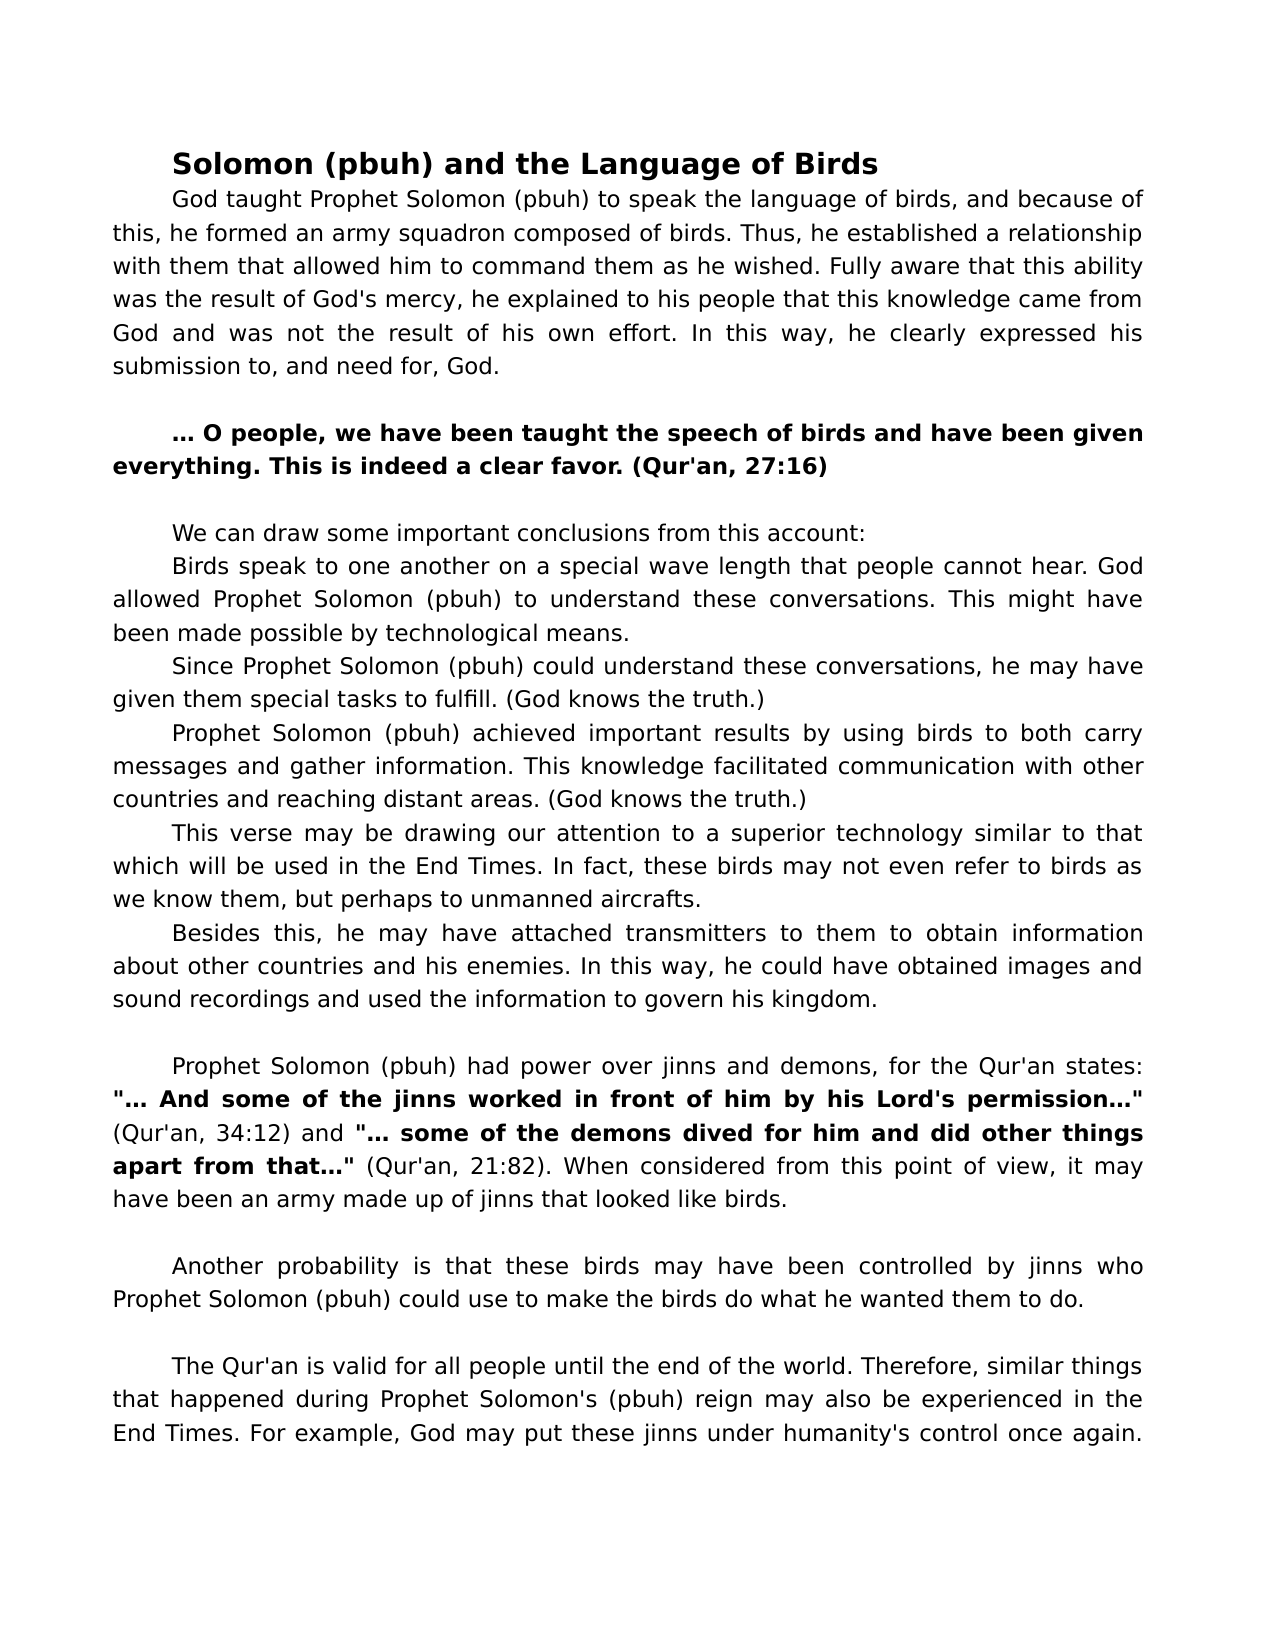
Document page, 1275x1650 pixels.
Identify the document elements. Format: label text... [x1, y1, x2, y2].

text Prophet Solomon (pbuh) achieved important results by using birds to both carry messages and gather information. This knowledge facilitated communication with other countries and reaching distant areas. (God knows the truth.) [112, 714, 1145, 814]
text Besides this, he may have attached transmitters to them to obtain information about other countries and his enemies. In this way, he could have obtained images and sound recordings and used the information to govern his kingdom. [112, 914, 1145, 1014]
text Prophet Solomon (pbuh) had power over jinns and demons, for the Qur'an states: "… And some of the jinns worked in front of him by his Lord's permission…" (Qur'an, 34:12) and "… some of the demons dived for him and did other things apart from that…" (Qur'an, 21:82). When considered from this point of view, it may have been an army made up of jinns that looked like birds. [112, 1048, 1145, 1214]
text Since Prophet Solomon (pbuh) could understand these conversations, he may have given them special tasks to fulfill. (God knows the truth.) [112, 648, 1145, 714]
text We can draw some important conclusions from this account: [112, 514, 1145, 548]
text Birds speak to one another on a special wave length that people cannot hear. God allowed Prophet Solomon (pbuh) to understand these conversations. This might have been made possible by technological means. [112, 548, 1145, 648]
text The Qur'an is valid for all people until the end of the world. Therefore, similar things that happened during Prophet Solomon's (pbuh) reign may also be experienced in the End Times. For example, God may put these jinns under humanity's control once again. [112, 1348, 1145, 1448]
text Solomon (pbuh) and the Language of Birds [112, 148, 1145, 181]
text … O people, we have been taught the speech of birds and have been given everything. This is indeed a clear favor. (Qur'an, 27:16) [112, 414, 1145, 481]
text God taught Prophet Solomon (pbuh) to speak the language of birds, and because of this, he formed an army squadron composed of birds. Thus, he established a relationship with them that allowed him to command them as he wished. Fully aware that this ability was the result of God's mercy, he explained to his people that this knowledge came from God and was not the result of his own effort. In this way, he clearly expressed his submission to, and need for, God. [112, 181, 1145, 381]
text Another probability is that these birds may have been controlled by jinns who Prophet Solomon (pbuh) could use to make the birds do what he wanted them to do. [112, 1248, 1145, 1314]
text This verse may be drawing our attention to a superior technology similar to that which will be used in the End Times. In fact, these birds may not even refer to birds as we know them, but perhaps to unmanned aircrafts. [112, 814, 1145, 914]
